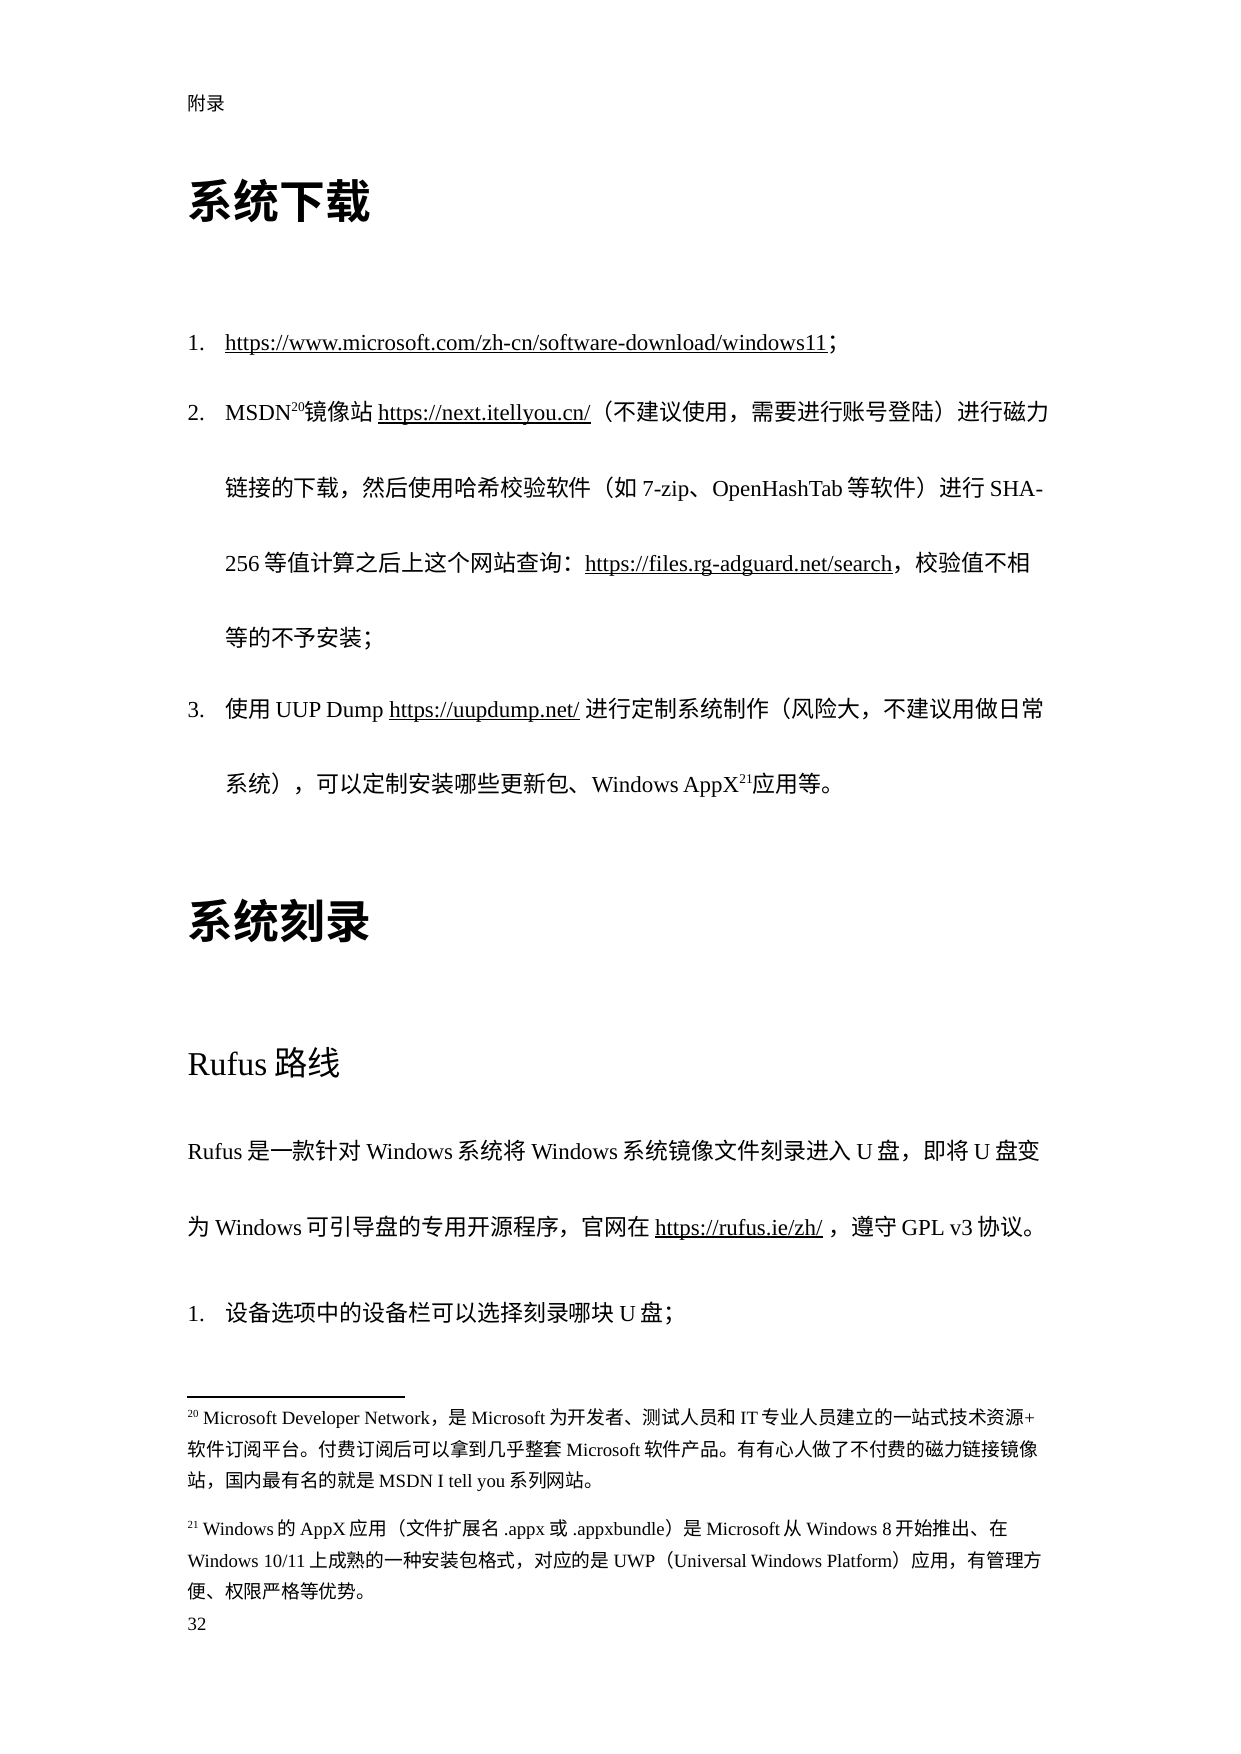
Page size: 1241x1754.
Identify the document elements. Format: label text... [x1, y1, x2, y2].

subtitle 系统刻录 [187, 870, 1053, 968]
subtitle Rufus路线 [187, 1028, 1053, 1093]
list 设备选项中的设备栏可以选择刻录哪块U盘； [187, 1279, 1053, 1344]
subtitle 系统下载 [187, 150, 1053, 247]
list Microsoft Developer Network，是Microsoft为开发者、测试人员和IT专业人员建立的一站式技术资源+软件订阅平台。付费订阅后可以拿到几乎整套Microsoft软件产品。有有心人做了不付费的磁力链接镜像站，国内最有名的就是MSDN I tell you系列网站。 [187, 1403, 1053, 1493]
list https://www.microsoft.com/zh-cn/software-download/windows11； [187, 308, 1053, 373]
list 使用UUP Dump https://uupdump.net/ 进行定制系统制作（风险大，不建议用做日常系统），可以定制安装哪些更新包、Windows AppX应用等。 [187, 674, 1053, 815]
list MSDN镜像站https://next.itellyou.cn/（不建议使用，需要进行账号登陆）进行磁力链接的下载，然后使用哈希校验软件（如7-zip、OpenHashTab等软件）进行SHA-256等值计算之后上这个网站查询：https://files.rg-adguard.net/search，校验值不相等的不予安装； [187, 378, 1053, 669]
list Windows的AppX应用（文件扩展名 .appx 或 .appxbundle）是Microsoft从Windows 8开始推出、在Windows 10/11上成熟的一种安装包格式，对应的是 UWP（Universal Windows Platform）应用，有管理方便、权限严格等优势。 [187, 1514, 1053, 1604]
text Rufus是一款针对Windows系统将Windows系统镜像文件刻录进入U盘，即将U盘变为Windows可引导盘的专用开源程序，官网在https://rufus.ie/zh/ ，遵守GPL v3协议。 [187, 1117, 1053, 1257]
